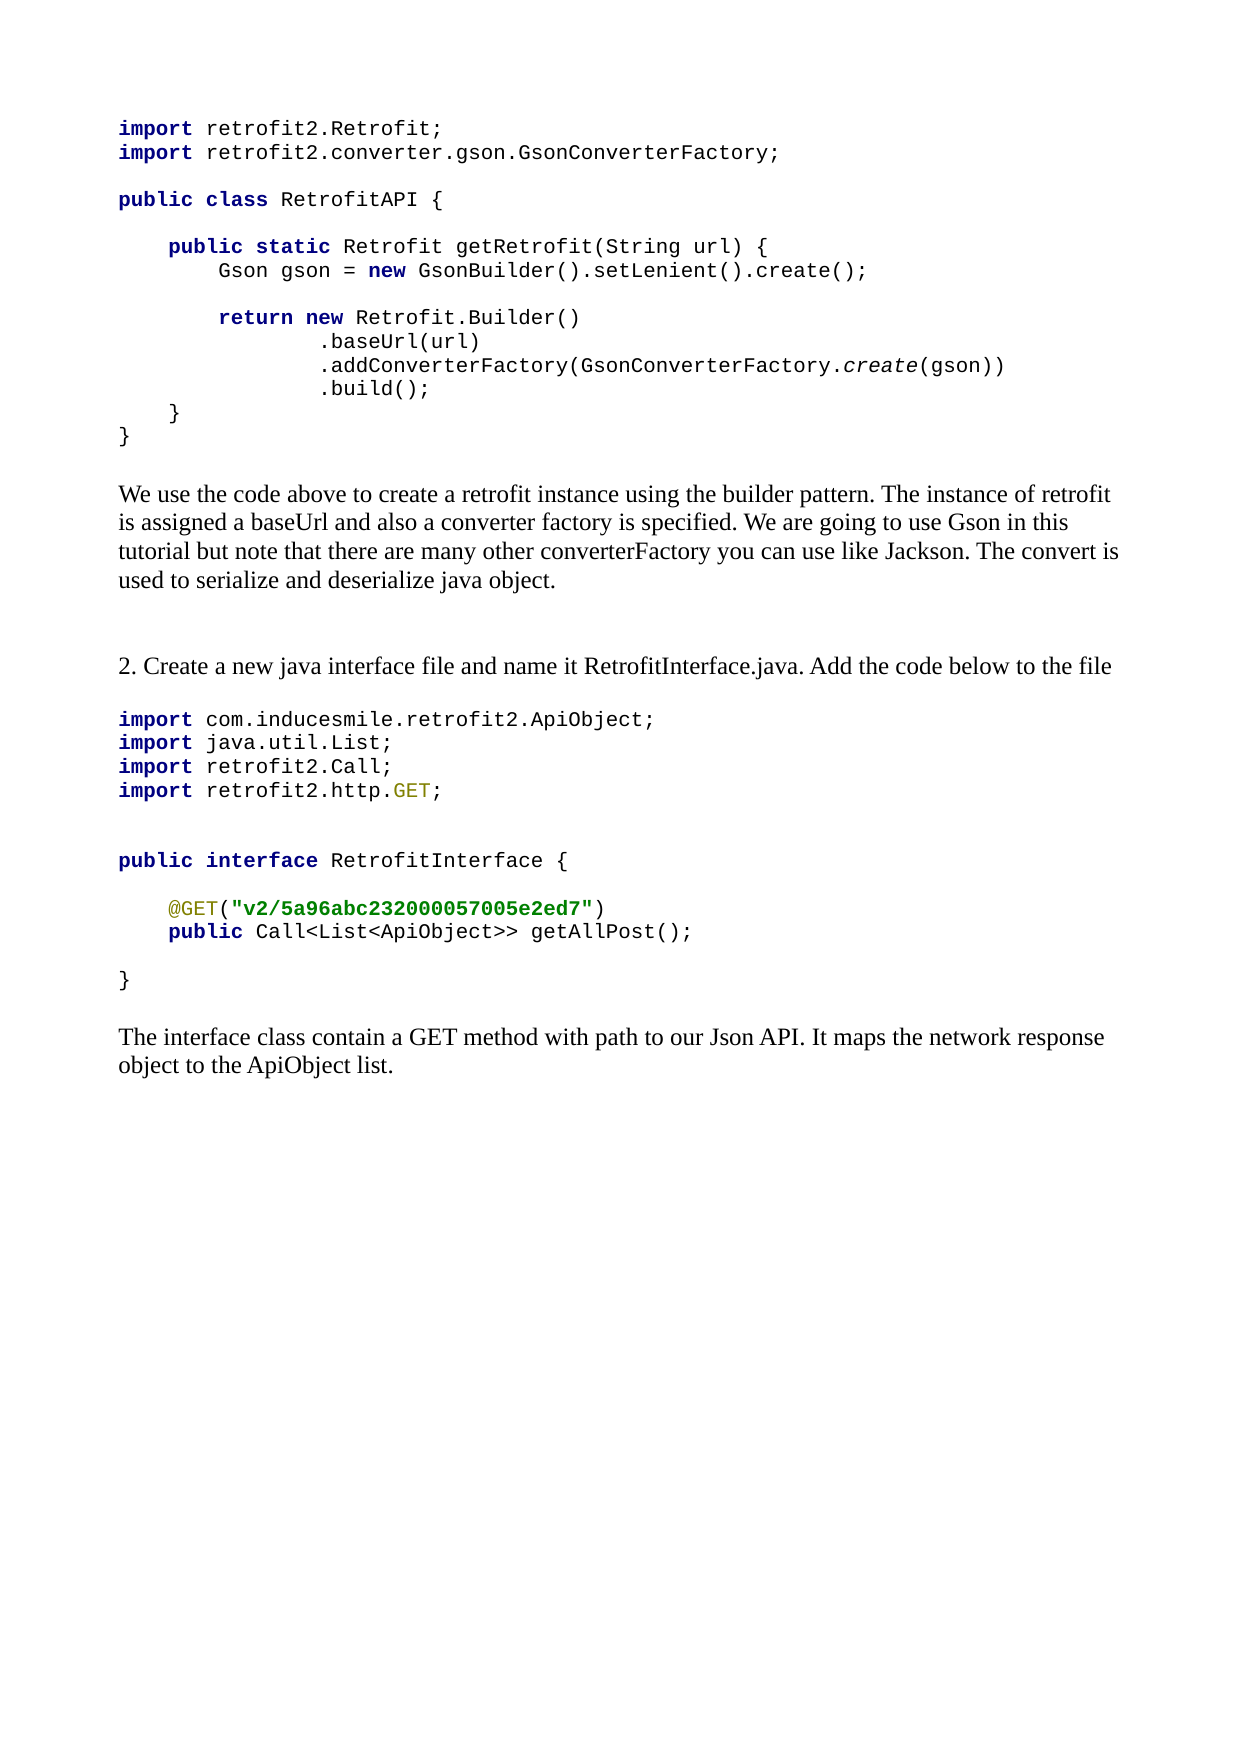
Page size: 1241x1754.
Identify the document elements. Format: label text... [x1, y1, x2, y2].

text The interface class contain a GET method with path to our Json API. It maps the network response object to the ApiObject list. [118, 1022, 1122, 1079]
text import retrofit2.Retrofit; [118, 118, 1122, 142]
text import retrofit2.http.GET; [118, 779, 1122, 803]
text import java.util.List; [118, 732, 1122, 756]
text .baseUrl(url) [118, 331, 1122, 354]
text We use the code above to create a retrofit instance using the builder pattern. The instance of retrofit is assigned a baseUrl and also a converter factory is specified. We are going to use Gson in this tutorial but note that there are many other converterFactory you can use like Jackson. The convert is used to serialize and deserialize java object. [118, 479, 1122, 594]
text } [118, 402, 1122, 426]
text import com.inducesmile.retrofit2.ApiObject; [118, 709, 1122, 732]
text public Call<List<ApiObject>> getAllPost(); [118, 921, 1122, 945]
text .build(); [118, 378, 1122, 402]
text Gson gson = new GsonBuilder().setLenient().create(); [118, 260, 1122, 284]
text } [118, 969, 1122, 992]
text @GET("v2/5a96abc232000057005e2ed7") [118, 898, 1122, 921]
text return new Retrofit.Builder() [118, 307, 1122, 331]
text import retrofit2.converter.gson.GsonConverterFactory; [118, 142, 1122, 165]
text public class RetrofitAPI { [118, 189, 1122, 213]
text import retrofit2.Call; [118, 756, 1122, 779]
text public interface RetrofitInterface { [118, 851, 1122, 874]
text 2. Create a new java interface file and name it RetrofitInterface.java. Add the code below to the file [118, 651, 1122, 680]
text .addConverterFactory(GsonConverterFactory.create(gson)) [118, 354, 1122, 378]
text } [118, 426, 1122, 449]
text public static Retrofit getRetrofit(String url) { [118, 236, 1122, 260]
